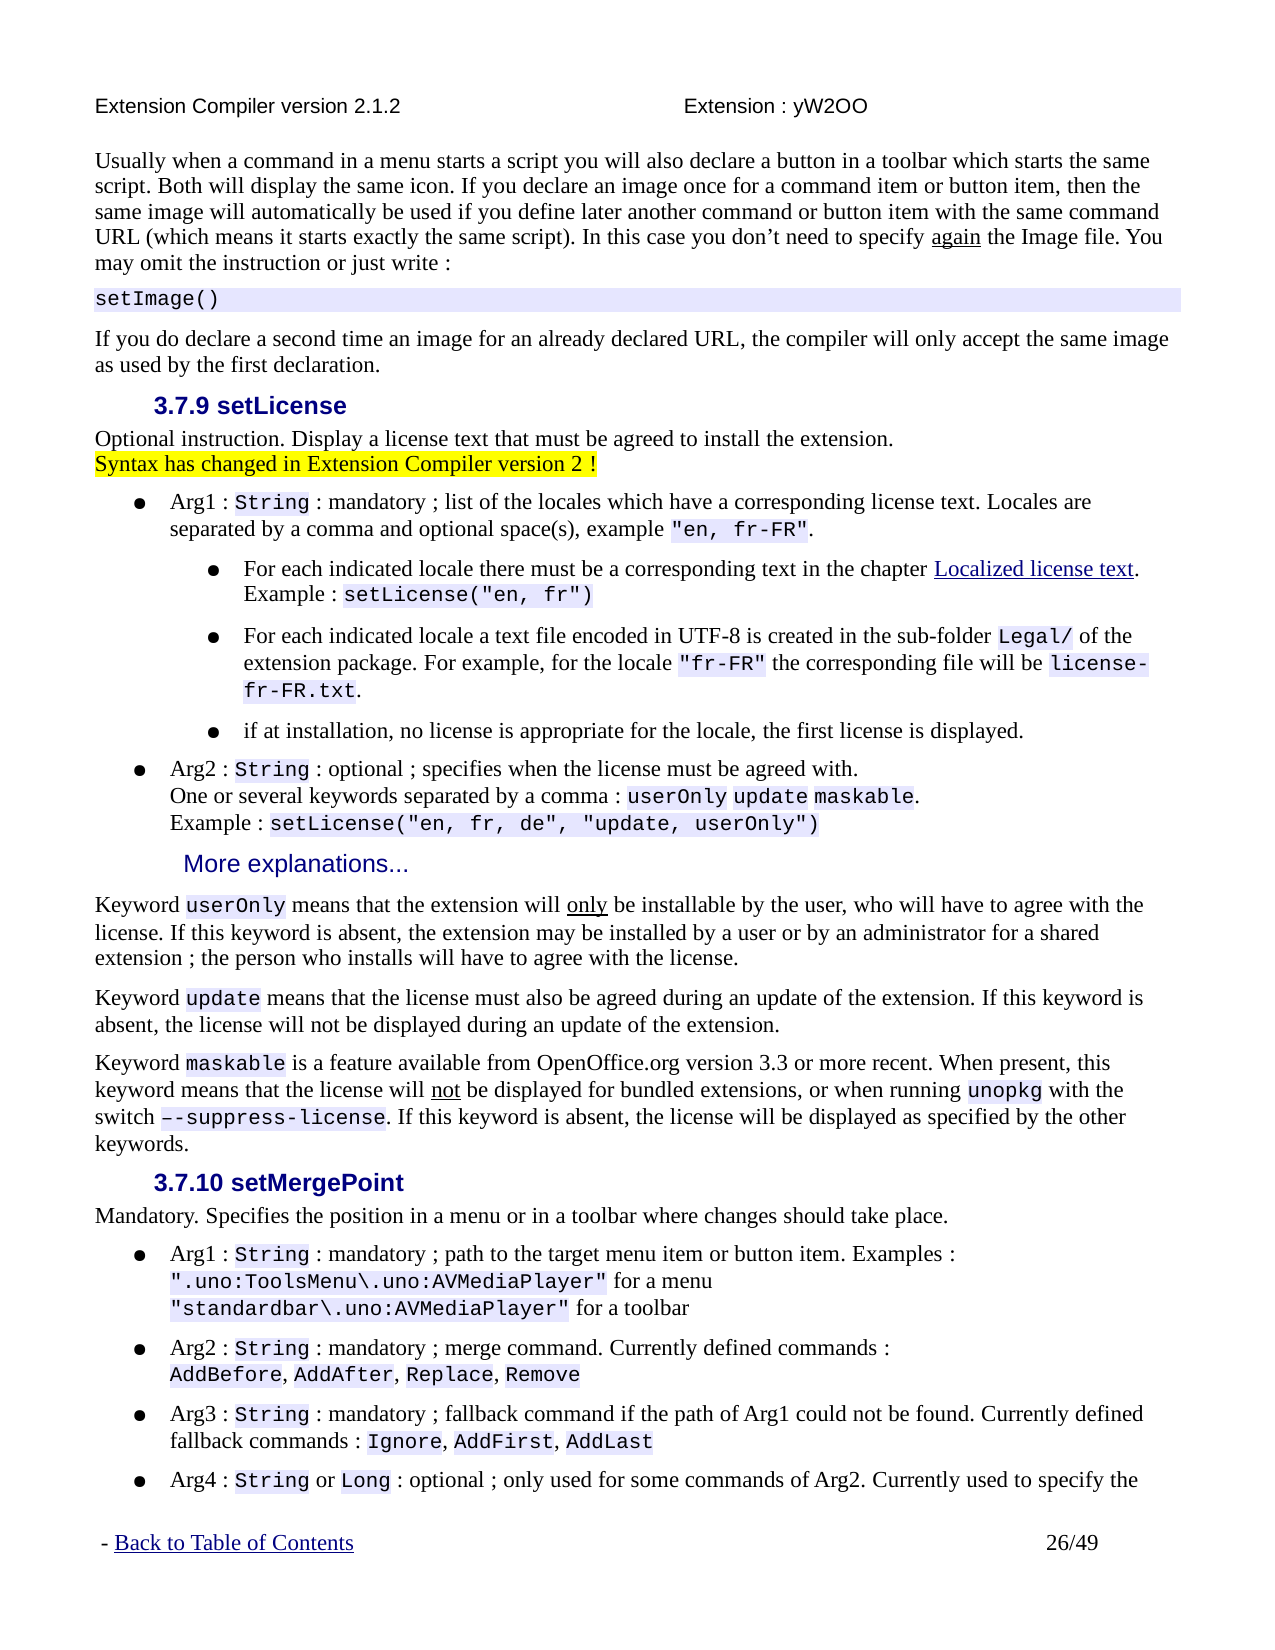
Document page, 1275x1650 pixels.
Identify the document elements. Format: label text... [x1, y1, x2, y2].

list if at installation, no license is appropriate for the locale, the first license is displayed. [206, 718, 1181, 744]
text If you do declare a second time an image for an already declared URL, the compiler will only accept the same image as used by the first declaration. [94, 326, 1181, 377]
subtitle setLicense [153, 392, 1181, 420]
list Arg2 : String : optional ; specifies when the license must be agreed with. One or several keywords separated by a comma : userOnly update maskable. Example : setLicense("en, fr, de", "update, userOnly") [132, 756, 1181, 837]
text setImage() [94, 288, 1181, 312]
subtitle setMergePoint [153, 1169, 1181, 1197]
text Keyword update means that the license must also be agreed during an update of the extension. If this keyword is absent, the license will not be displayed during an update of the extension. [94, 985, 1181, 1037]
list For each indicated locale a text file encoded in UTF-8 is created in the sub-folder Legal/ of the extension package. For example, for the locale "fr-FR" the corresponding file will be license-fr-FR.txt. [206, 623, 1181, 704]
list Arg2 : String : mandatory ; merge command. Currently defined commands : AddBefore, AddAfter, Replace, Remove [132, 1334, 1181, 1388]
text Usually when a command in a menu starts a script you will also declare a button in a toolbar which starts the same script. Both will display the same icon. If you declare an image once for a command item or button item, then the same image will automatically be used if you define later another command or button item with the same command URL (which means it starts exactly the same script). In this case you don’t need to specify again the Image file. You may omit the instruction or just write : [94, 147, 1181, 275]
subtitle More explanations... [183, 850, 1181, 878]
list Arg1 : String : mandatory ; list of the locales which have a corresponding license text. Locales are separated by a comma and optional space(s), example "en, fr-FR". [132, 489, 1181, 543]
text Keyword userOnly means that the extension will only be installable by the user, who will have to agree with the license. If this keyword is absent, the extension may be installed by a user or by an administrator for a shared extension ; the person who installs will have to agree with the license. [94, 892, 1181, 970]
text Optional instruction. Display a license text that must be agreed to install the extension. Syntax has changed in Extension Compiler version 2 ! [94, 426, 1181, 477]
list For each indicated locale there must be a corresponding text in the chapter Localized license text. Example : setLicense("en, fr") [206, 556, 1181, 608]
list Arg1 : String : mandatory ; path to the target menu item or button item. Examples : ".uno:ToolsMenu\.uno:AVMediaPlayer" for a menu "standardbar\.uno:AVMediaPlayer" for a toolbar [132, 1241, 1181, 1322]
list Arg3 : String : mandatory ; fallback command if the path of Arg1 could not be found. Currently defined fallback commands : Ignore, AddFirst, AddLast [132, 1401, 1181, 1455]
text Keyword maskable is a feature available from OpenOffice.org version 3.3 or more recent. When present, this keyword means that the license will not be displayed for bundled extensions, or when running unopkg with the switch –-suppress-license. If this keyword is absent, the license will be displayed as specified by the other keywords. [94, 1050, 1181, 1156]
list Arg4 : String or Long : optional ; only used for some commands of Arg2. Currently used to specify the [132, 1467, 1181, 1494]
text Mandatory. Specifies the position in a menu or in a toolbar where changes should take place. [94, 1203, 1181, 1228]
